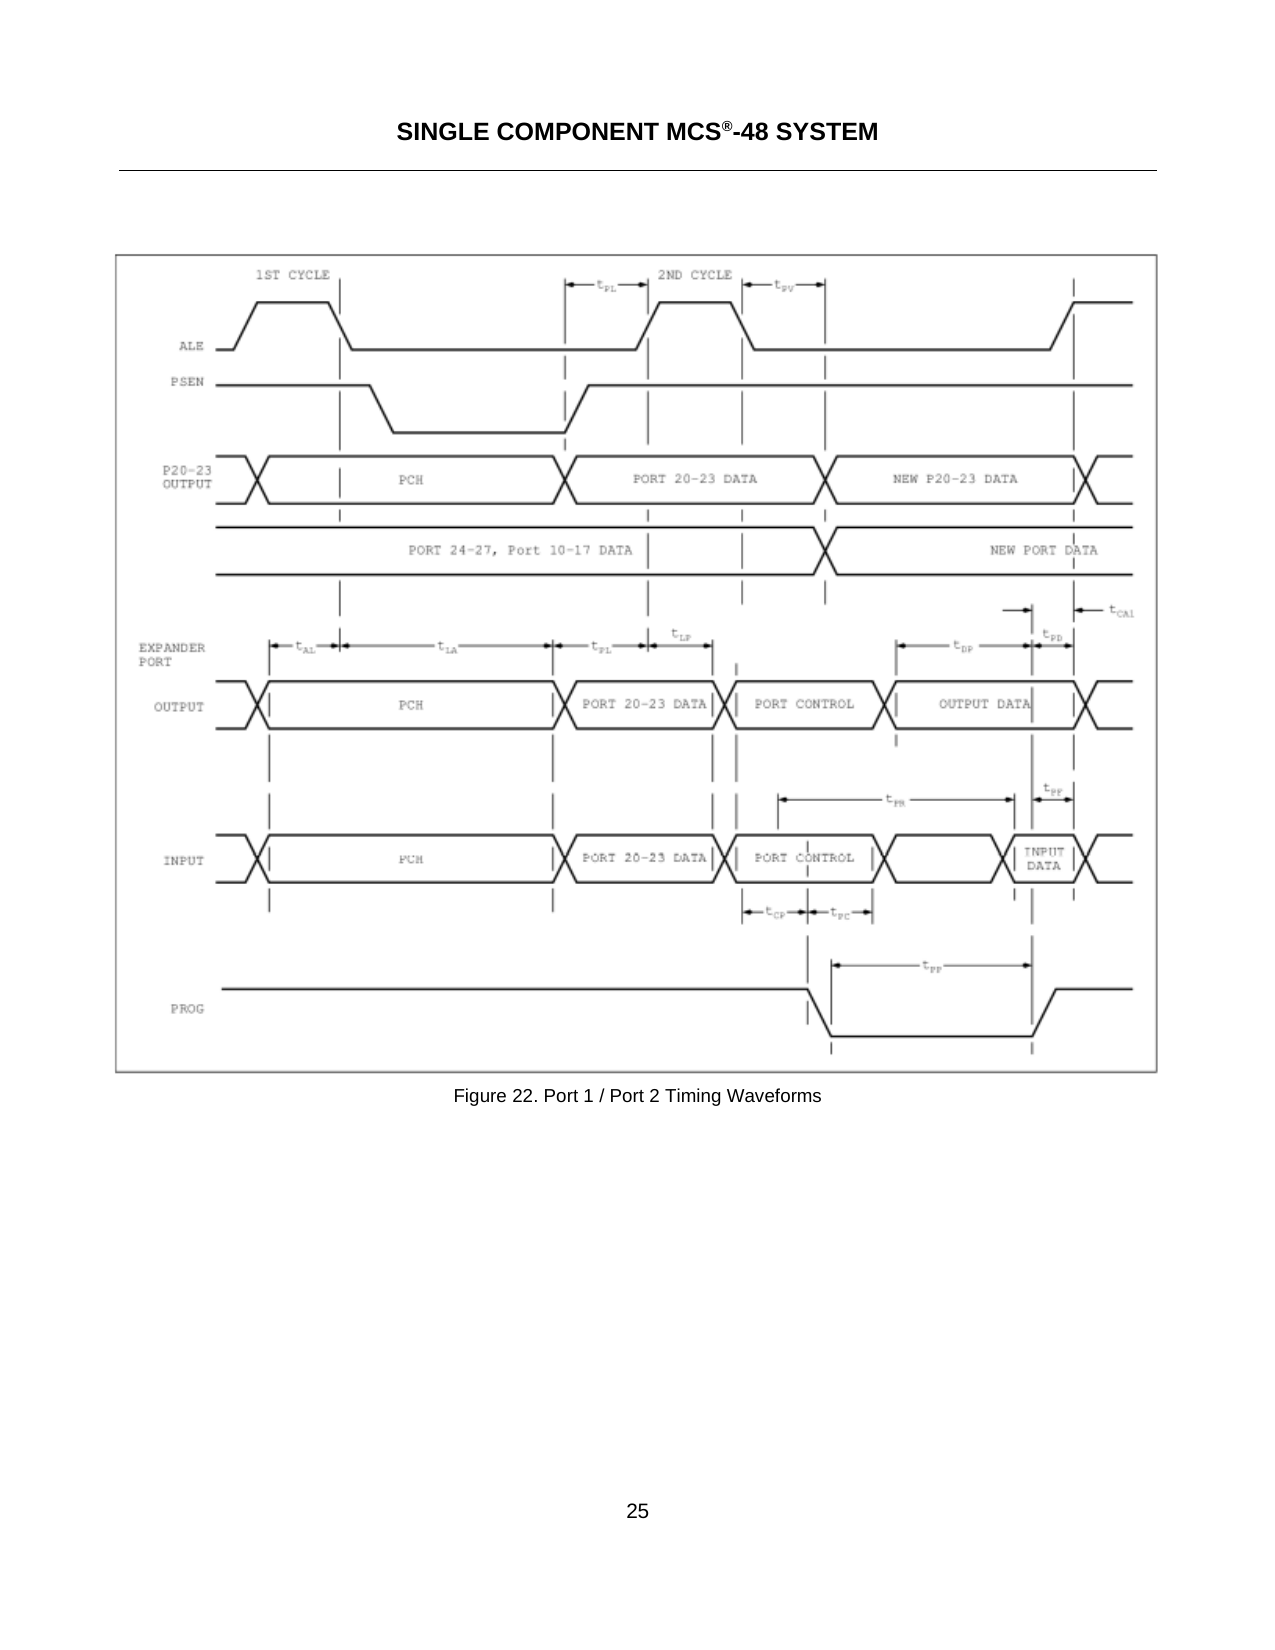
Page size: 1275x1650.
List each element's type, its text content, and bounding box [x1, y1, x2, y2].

picture [114, 253, 1161, 1075]
text Figure 22. Port 1 / Port 2 Timing Waveforms [115, 1075, 1160, 1107]
